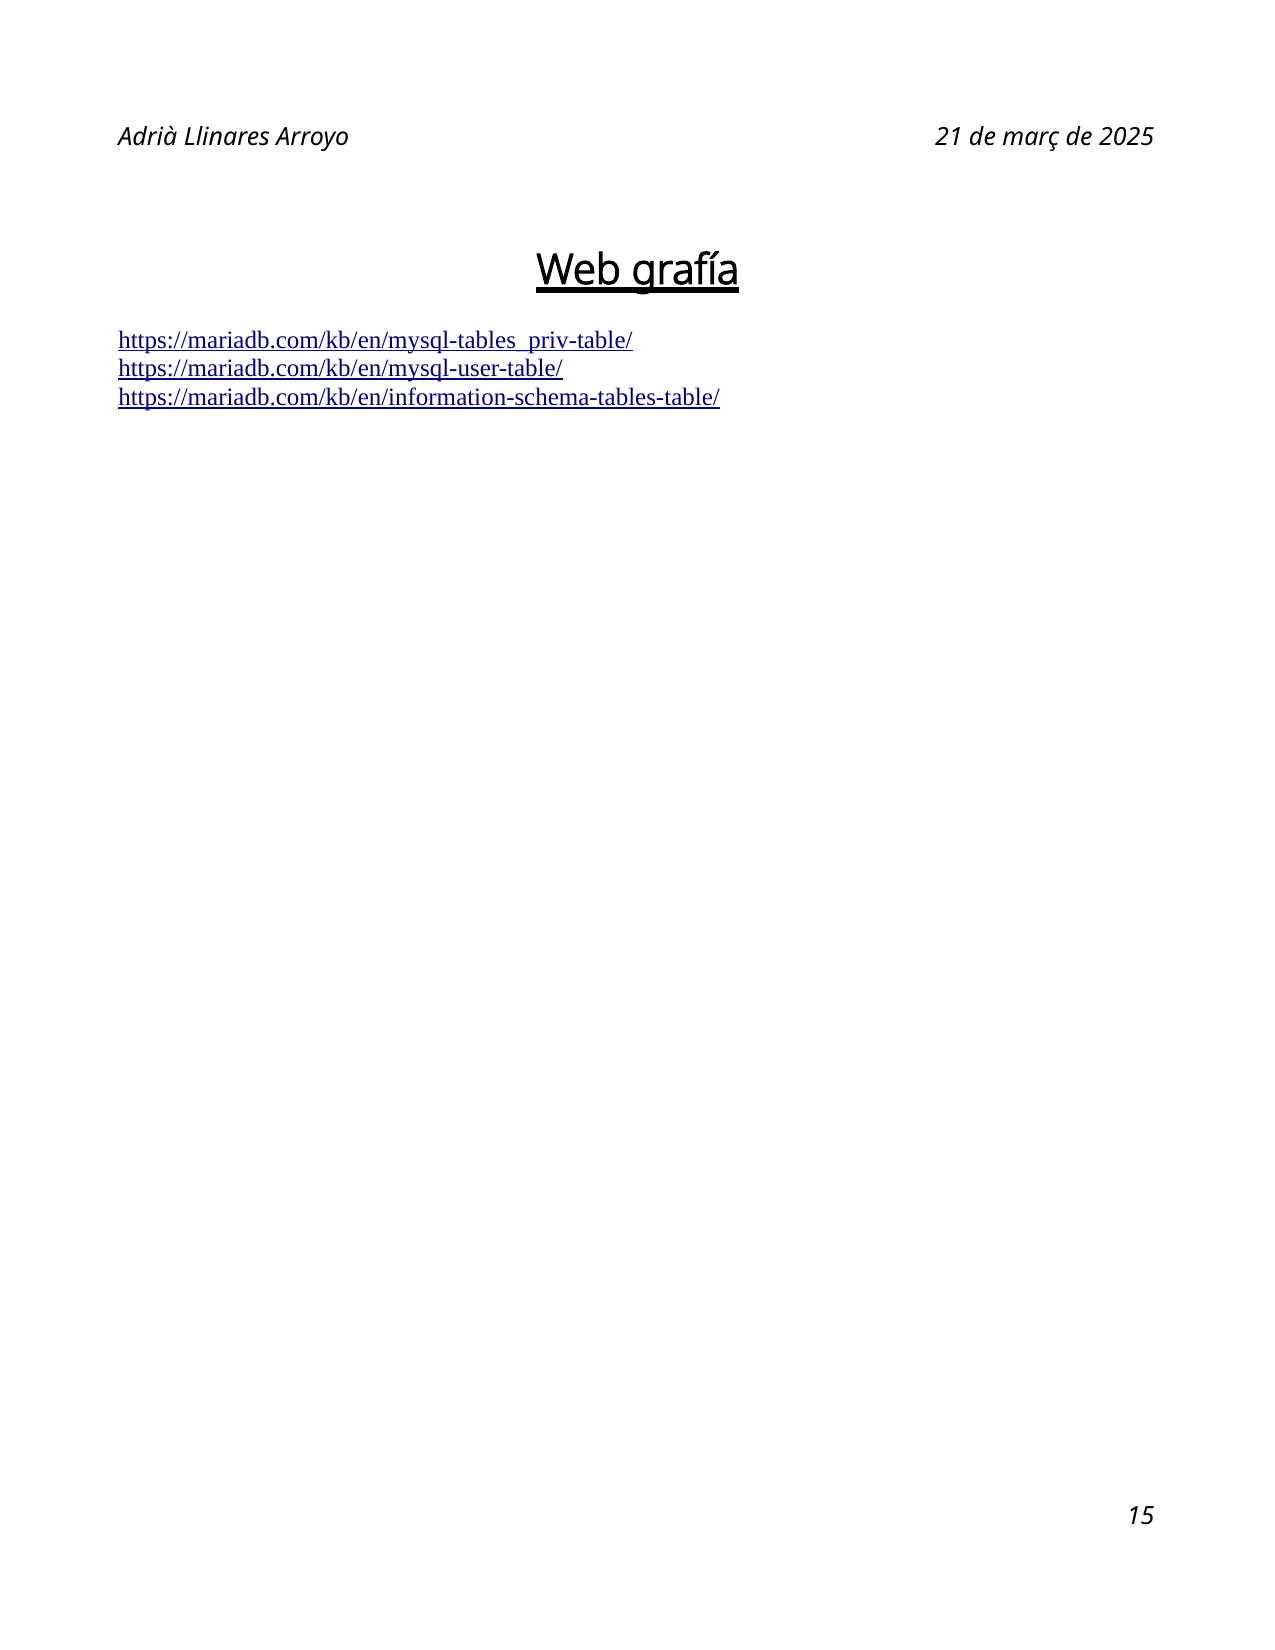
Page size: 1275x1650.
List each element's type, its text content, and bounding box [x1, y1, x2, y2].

text https://mariadb.com/kb/en/mysql-tables_priv-table/ [118, 325, 1157, 353]
text https://mariadb.com/kb/en/mysql-user-table/ [118, 353, 1157, 382]
text https://mariadb.com/kb/en/information-schema-tables-table/ [118, 382, 1157, 411]
subtitle Web grafía [118, 239, 1157, 296]
